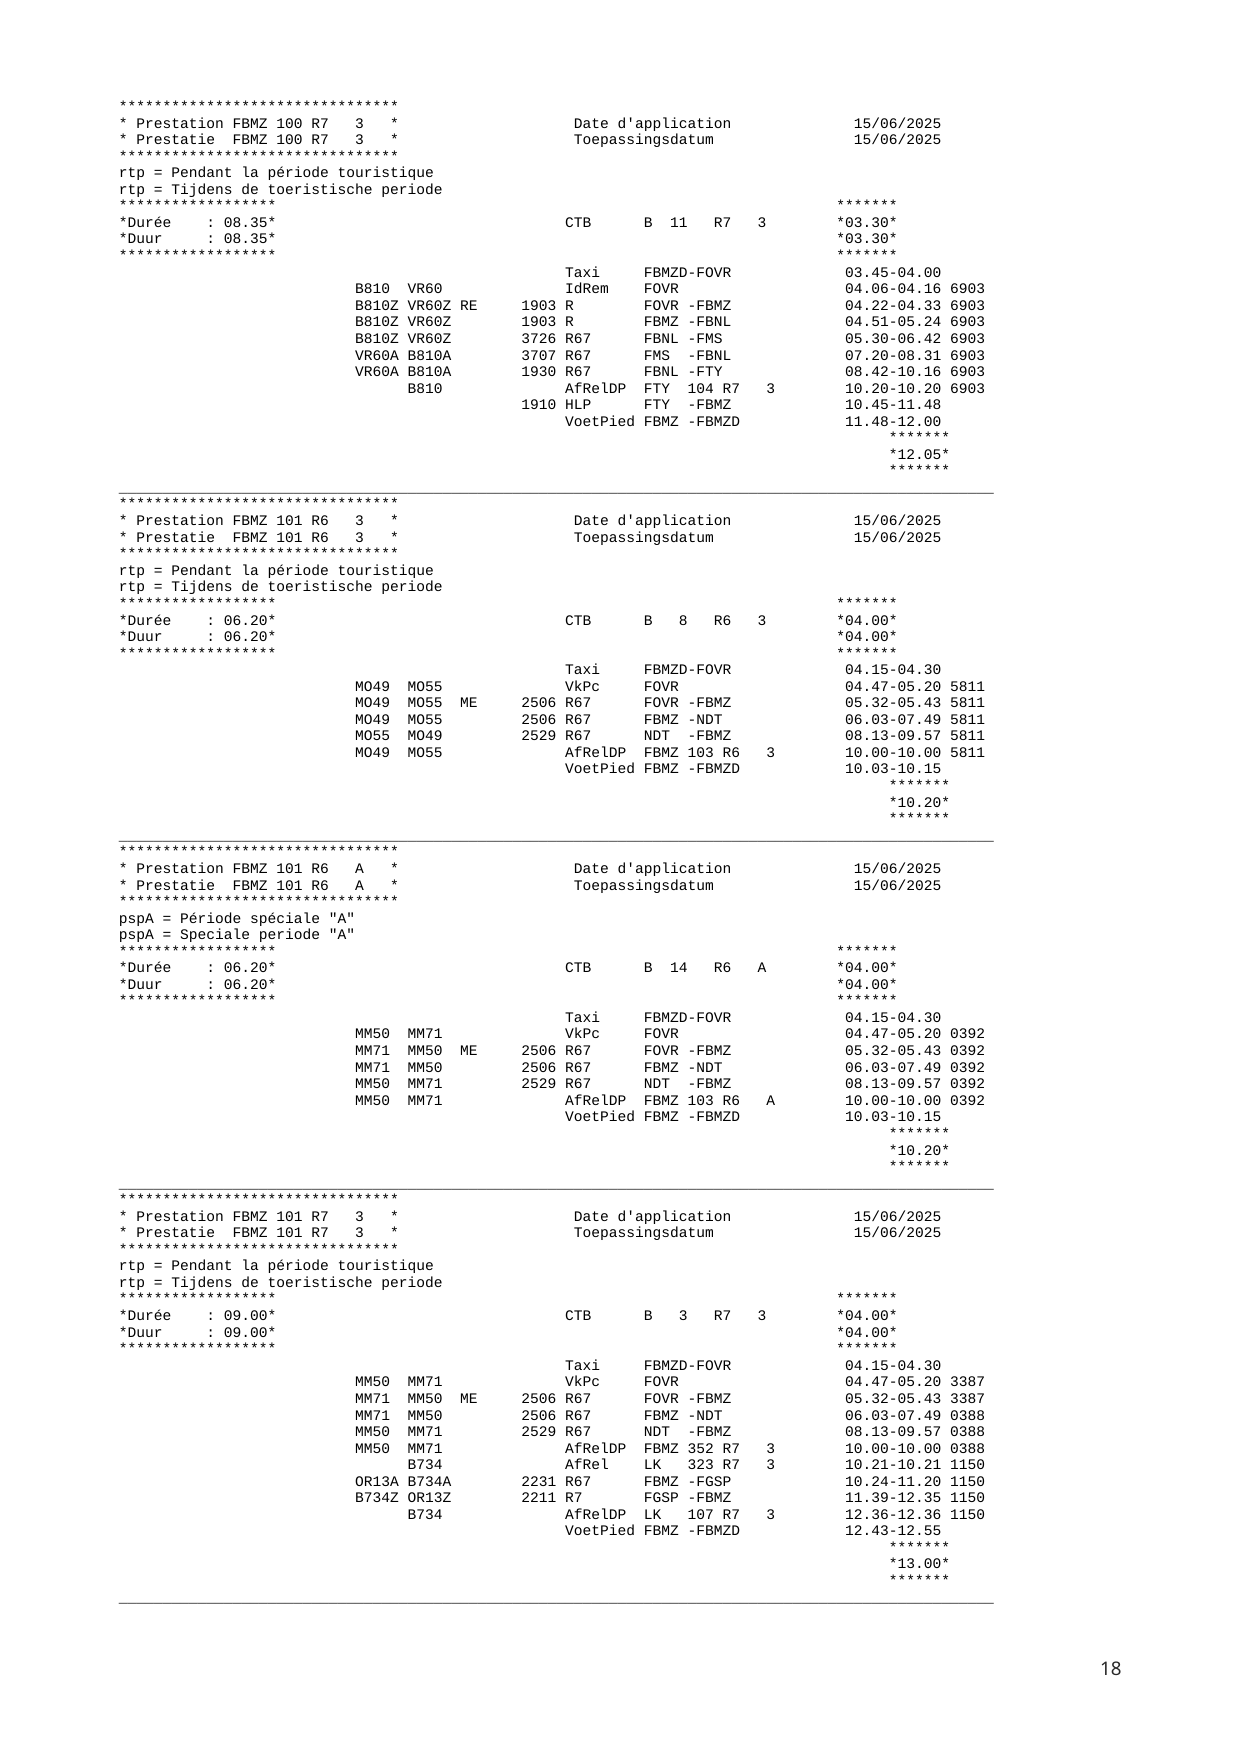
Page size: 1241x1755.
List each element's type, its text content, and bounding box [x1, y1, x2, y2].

text ******************************** * Prestation FBMZ 101 R7 3 * Date d'application 15/06/2025 * Prestatie FBMZ 101 R7 3 * Toepassingsdatum 15/06/2025 ******************************** rtp = Pendant la période touristique rtp = Tijdens de toeristische periode ****************** ******* *Durée : 09.00* CTB B 3 R7 3 *04.00* *Duur : 09.00* *04.00* ****************** ******* Taxi FBMZD-FOVR 04.15-04.30 MM50 MM71 VkPc FOVR 04.47-05.20 3387 MM71 MM50 ME 2506 R67 FOVR -FBMZ 05.32-05.43 3387 MM71 MM50 2506 R67 FBMZ -NDT 06.03-07.49 0388 MM50 MM71 2529 R67 NDT -FBMZ 08.13-09.57 0388 MM50 MM71 AfRelDP FBMZ 352 R7 3 10.00-10.00 0388 B734 AfRel LK 323 R7 3 10.21-10.21 1150 OR13A B734A 2231 R67 FBMZ -FGSP 10.24-11.20 1150 B734Z OR13Z 2211 R7 FGSP -FBMZ 11.39-12.35 1150 B734 AfRelDP LK 107 R7 3 12.36-12.36 1150 VoetPied FBMZ -FBMZD 12.43-12.55 ******* *13.00* ******* ____________________________________________________________________________________________________ [119, 1192, 1122, 1606]
text ******************************** * Prestation FBMZ 101 R6 3 * Date d'application 15/06/2025 * Prestatie FBMZ 101 R6 3 * Toepassingsdatum 15/06/2025 ******************************** rtp = Pendant la période touristique rtp = Tijdens de toeristische periode ****************** ******* *Durée : 06.20* CTB B 8 R6 3 *04.00* *Duur : 06.20* *04.00* ****************** ******* Taxi FBMZD-FOVR 04.15-04.30 MO49 MO55 VkPc FOVR 04.47-05.20 5811 MO49 MO55 ME 2506 R67 FOVR -FBMZ 05.32-05.43 5811 MO49 MO55 2506 R67 FBMZ -NDT 06.03-07.49 5811 MO55 MO49 2529 R67 NDT -FBMZ 08.13-09.57 5811 MO49 MO55 AfRelDP FBMZ 103 R6 3 10.00-10.00 5811 VoetPied FBMZ -FBMZD 10.03-10.15 ******* *10.20* ******* ____________________________________________________________________________________________________ [119, 497, 1122, 844]
text ******************************** * Prestation FBMZ 101 R6 A * Date d'application 15/06/2025 * Prestatie FBMZ 101 R6 A * Toepassingsdatum 15/06/2025 ******************************** pspA = Période spéciale "A" pspA = Speciale periode "A" ****************** ******* *Durée : 06.20* CTB B 14 R6 A *04.00* *Duur : 06.20* *04.00* ****************** ******* Taxi FBMZD-FOVR 04.15-04.30 MM50 MM71 VkPc FOVR 04.47-05.20 0392 MM71 MM50 ME 2506 R67 FOVR -FBMZ 05.32-05.43 0392 MM71 MM50 2506 R67 FBMZ -NDT 06.03-07.49 0392 MM50 MM71 2529 R67 NDT -FBMZ 08.13-09.57 0392 MM50 MM71 AfRelDP FBMZ 103 R6 A 10.00-10.00 0392 VoetPied FBMZ -FBMZD 10.03-10.15 ******* *10.20* ******* ____________________________________________________________________________________________________ [119, 844, 1122, 1192]
text ******************************** * Prestation FBMZ 100 R7 3 * Date d'application 15/06/2025 * Prestatie FBMZ 100 R7 3 * Toepassingsdatum 15/06/2025 ******************************** rtp = Pendant la période touristique rtp = Tijdens de toeristische periode ****************** ******* *Durée : 08.35* CTB B 11 R7 3 *03.30* *Duur : 08.35* *03.30* ****************** ******* Taxi FBMZD-FOVR 03.45-04.00 B810 VR60 IdRem FOVR 04.06-04.16 6903 B810Z VR60Z RE 1903 R FOVR -FBMZ 04.22-04.33 6903 B810Z VR60Z 1903 R FBMZ -FBNL 04.51-05.24 6903 B810Z VR60Z 3726 R67 FBNL -FMS 05.30-06.42 6903 VR60A B810A 3707 R67 FMS -FBNL 07.20-08.31 6903 VR60A B810A 1930 R67 FBNL -FTY 08.42-10.16 6903 B810 AfRelDP FTY 104 R7 3 10.20-10.20 6903 1910 HLP FTY -FBMZ 10.45-11.48 VoetPied FBMZ -FBMZD 11.48-12.00 ******* *12.05* ******* ____________________________________________________________________________________________________ [119, 99, 1122, 497]
